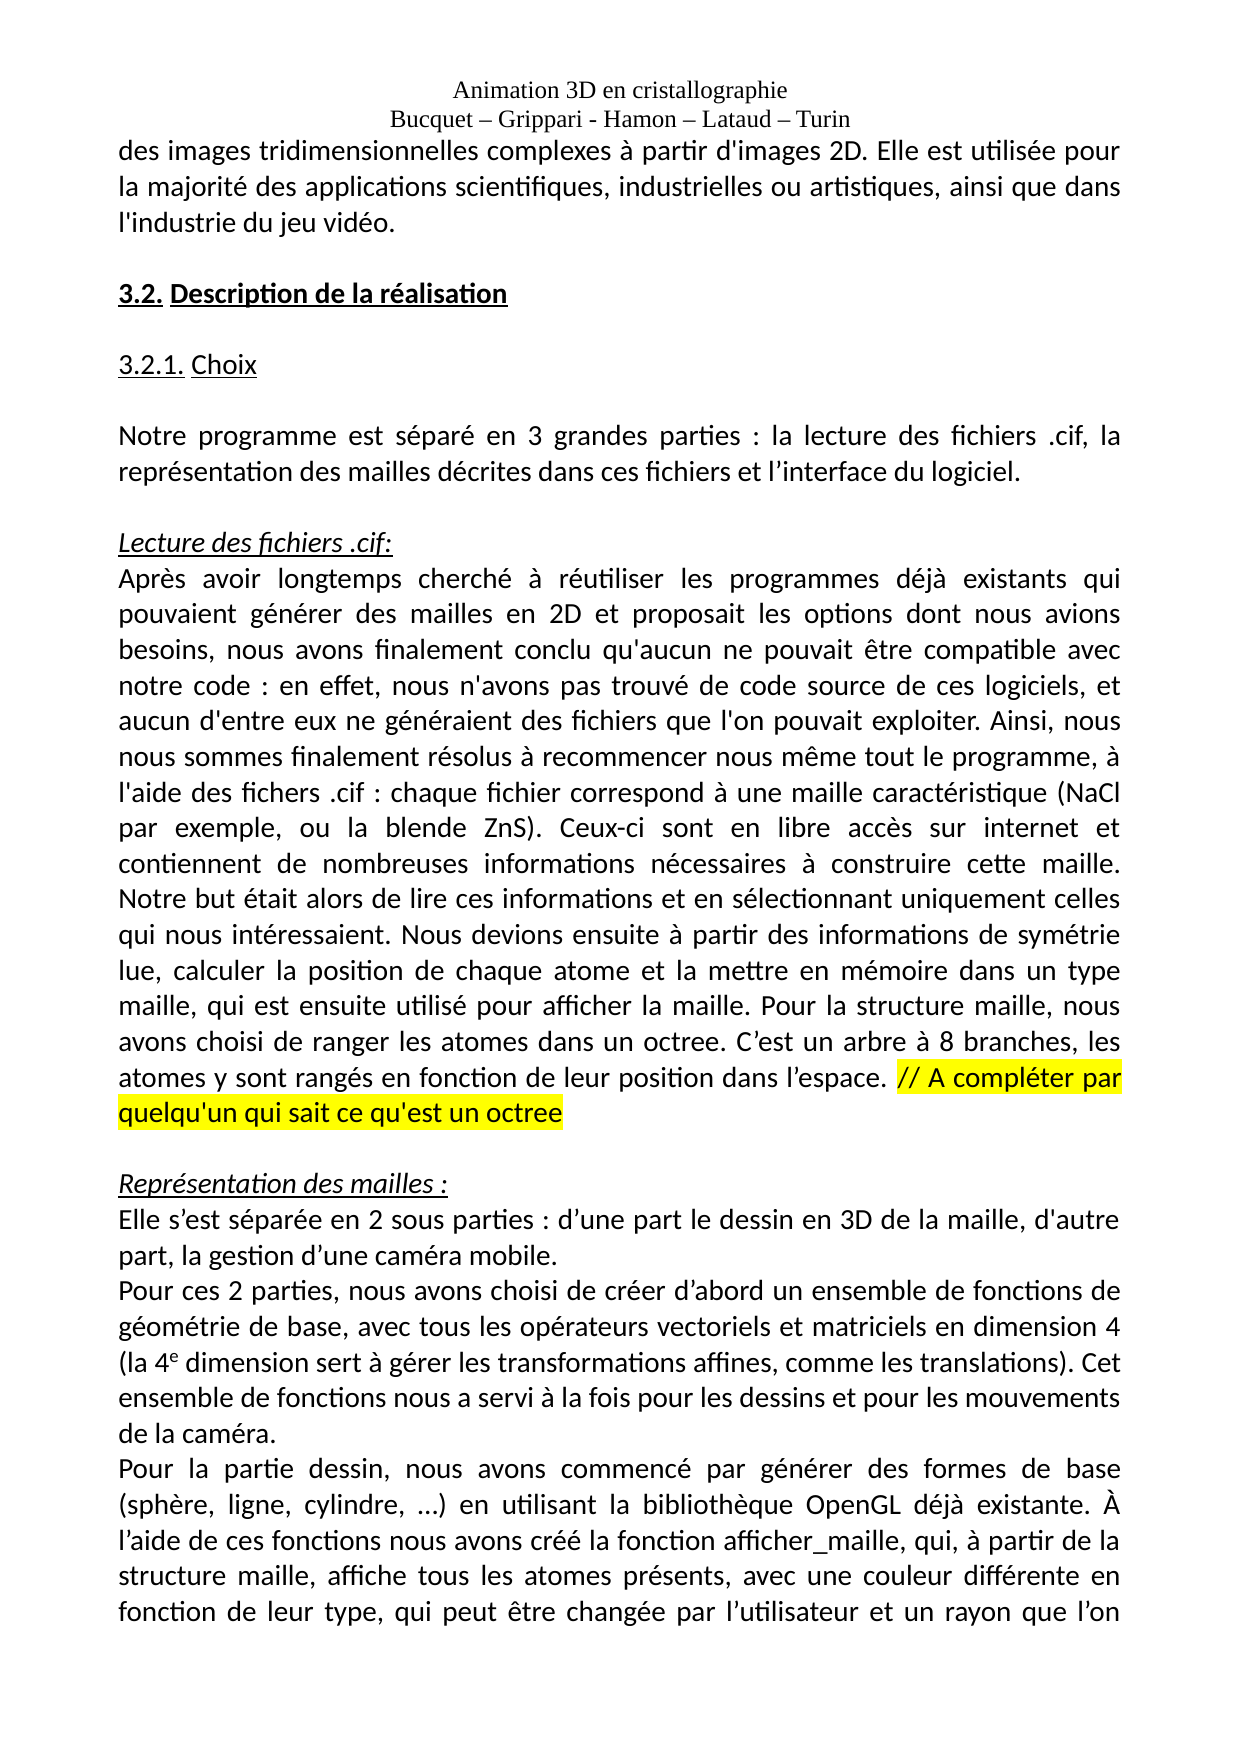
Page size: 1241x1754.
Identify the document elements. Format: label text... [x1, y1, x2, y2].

text Représentation des mailles : [118, 1166, 1122, 1201]
text Notre programme est séparé en 3 grandes parties : la lecture des fichiers .cif, la représentation des mailles décrites dans ces fichiers et l’interface du logiciel. [118, 417, 1122, 489]
text Lecture des fichiers .cif: [118, 524, 1122, 560]
text Elle s’est séparée en 2 sous parties : d’une part le dessin en 3D de la maille, d'autre part, la gestion d’une caméra mobile. [118, 1201, 1122, 1272]
text 3.2. Description de la réalisation [118, 275, 1122, 311]
text Après avoir longtemps cherché à réutiliser les programmes déjà existants qui pouvaient générer des mailles en 2D et proposait les options dont nous avions besoins, nous avons finalement conclu qu'aucun ne pouvait être compatible avec notre code : en effet, nous n'avons pas trouvé de code source de ces logiciels, et aucun d'entre eux ne généraient des fichiers que l'on pouvait exploiter. Ainsi, nous nous sommes finalement résolus à recommencer nous même tout le programme, à l'aide des fichers .cif : chaque fichier correspond à une maille caractéristique (NaCl par exemple, ou la blende ZnS). Ceux-ci sont en libre accès sur internet et contiennent de nombreuses informations nécessaires à construire cette maille. Notre but était alors de lire ces informations et en sélectionnant uniquement celles qui nous intéressaient. Nous devions ensuite à partir des informations de symétrie lue, calculer la position de chaque atome et la mettre en mémoire dans un type maille, qui est ensuite utilisé pour afficher la maille. Pour la structure maille, nous avons choisi de ranger les atomes dans un octree. C’est un arbre à 8 branches, les atomes y sont rangés en fonction de leur position dans l’espace. // A compléter par quelqu'un qui sait ce qu'est un octree [118, 560, 1122, 1130]
text Pour la partie dessin, nous avons commencé par générer des formes de base (sphère, ligne, cylindre, …) en utilisant la bibliothèque OpenGL déjà existante. À l’aide de ces fonctions nous avons créé la fonction afficher_maille, qui, à partir de la structure maille, affiche tous les atomes présents, avec une couleur différente en fonction de leur type, qui peut être changée par l’utilisateur et un rayon que l’on [118, 1451, 1122, 1629]
text des images tridimensionnelles complexes à partir d'images 2D. Elle est utilisée pour la majorité des applications scientifiques, industrielles ou artistiques, ainsi que dans l'industrie du jeu vidéo. [118, 132, 1122, 239]
text Pour ces 2 parties, nous avons choisi de créer d’abord un ensemble de fonctions de géométrie de base, avec tous les opérateurs vectoriels et matriciels en dimension 4 (la 4e dimension sert à gérer les transformations affines, comme les translations). Cet ensemble de fonctions nous a servi à la fois pour les dessins et pour les mouvements de la caméra. [118, 1272, 1122, 1451]
text 3.2.1. Choix [118, 346, 1122, 382]
